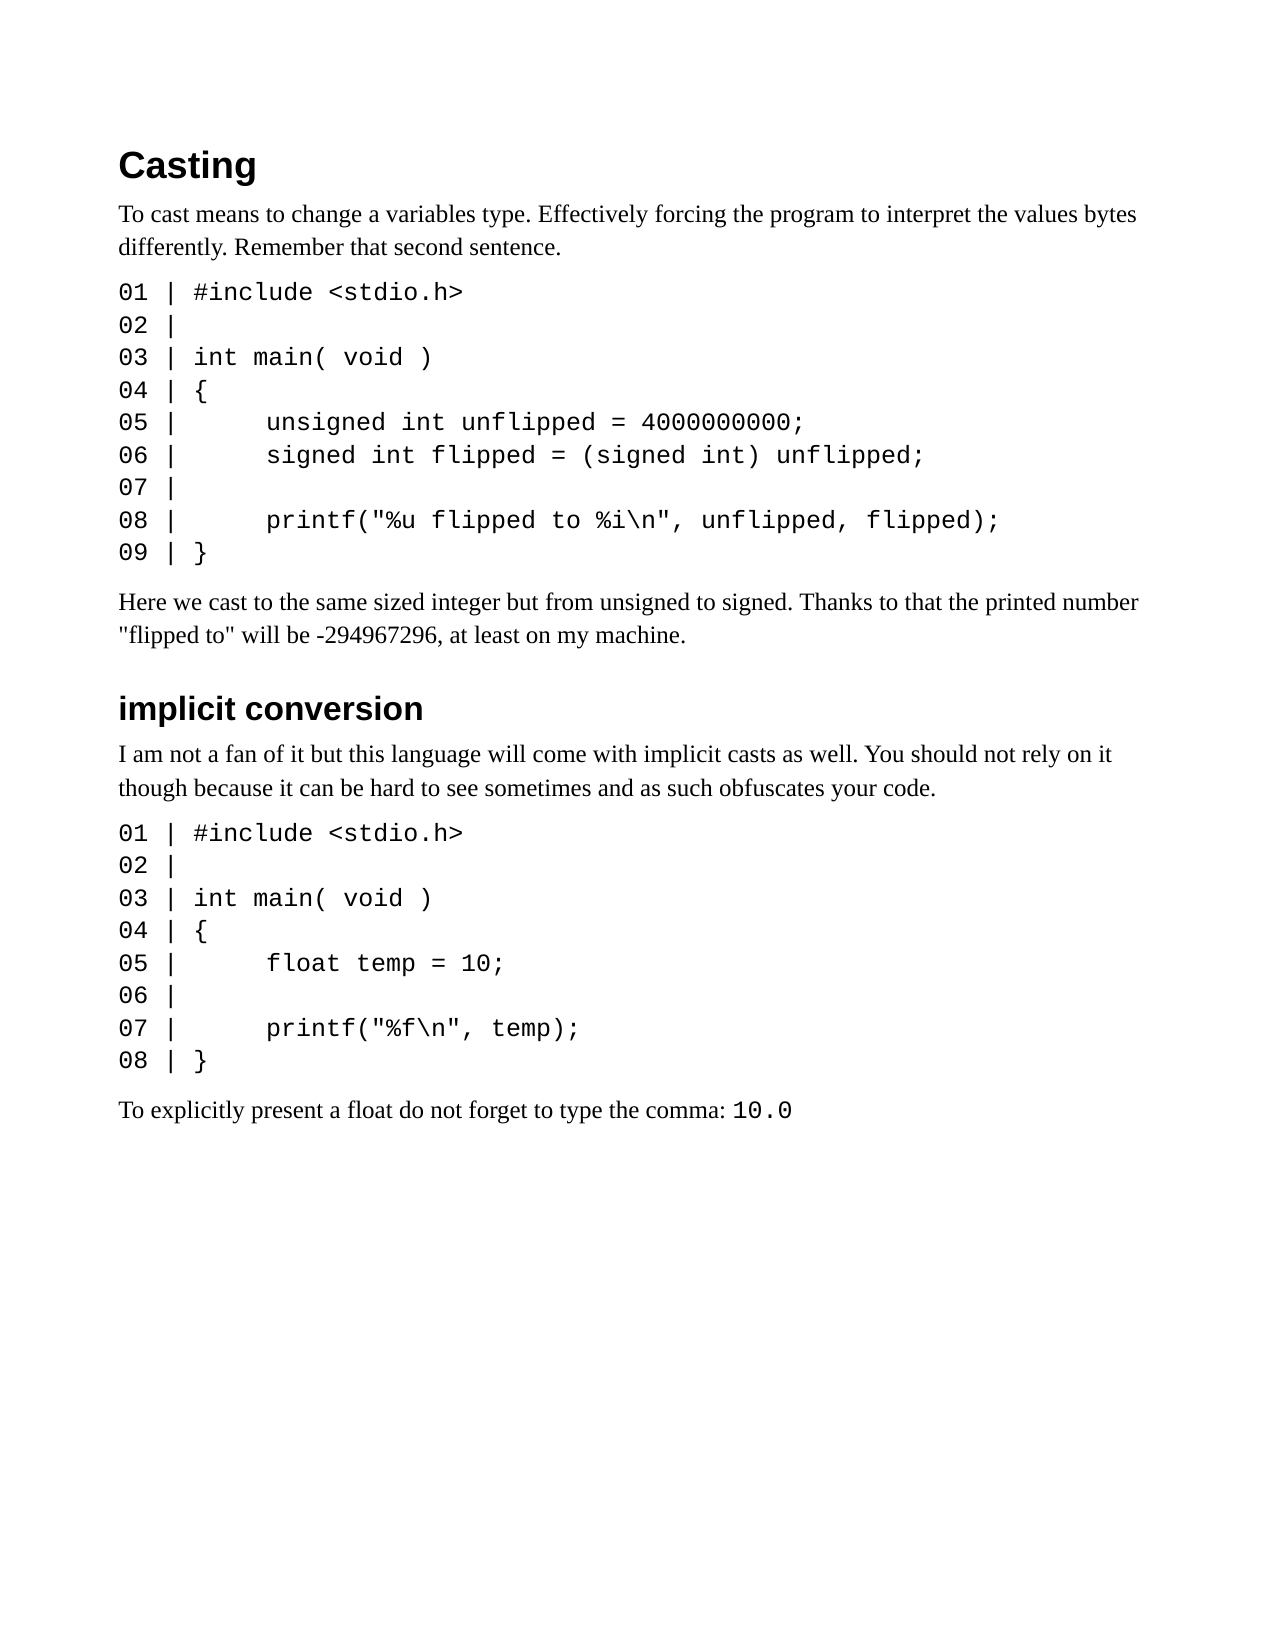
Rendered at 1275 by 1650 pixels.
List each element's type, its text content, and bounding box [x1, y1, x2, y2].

subtitle Casting [118, 143, 1157, 187]
text Here we cast to the same sized integer but from unsigned to signed. Thanks to that the printed number "flipped to" will be -294967296, at least on my machine. [118, 587, 1157, 649]
subtitle implicit conversion [118, 688, 1157, 727]
text 01 | #include <stdio.h> 02 | 03 | int main( void ) 04 | { 05 | unsigned int unflipped = 4000000000; 06 | signed int flipped = (signed int) unflipped; 07 | 08 | printf("%u flipped to %i\n", unflipped, flipped); 09 | } [118, 280, 1157, 568]
text To explicitly present a float do not forget to type the comma: 10.0 [118, 1095, 1157, 1126]
text To cast means to change a variables type. Effectively forcing the program to interpret the values bytes differently. Remember that second sentence. [118, 199, 1157, 261]
text 01 | #include <stdio.h> 02 | 03 | int main( void ) 04 | { 05 | float temp = 10; 06 | 07 | printf("%f\n", temp); 08 | } [118, 820, 1157, 1076]
text I am not a fan of it but this language will come with implicit casts as well. You should not rely on it though because it can be hard to see sometimes and as such obfuscates your code. [118, 739, 1157, 801]
